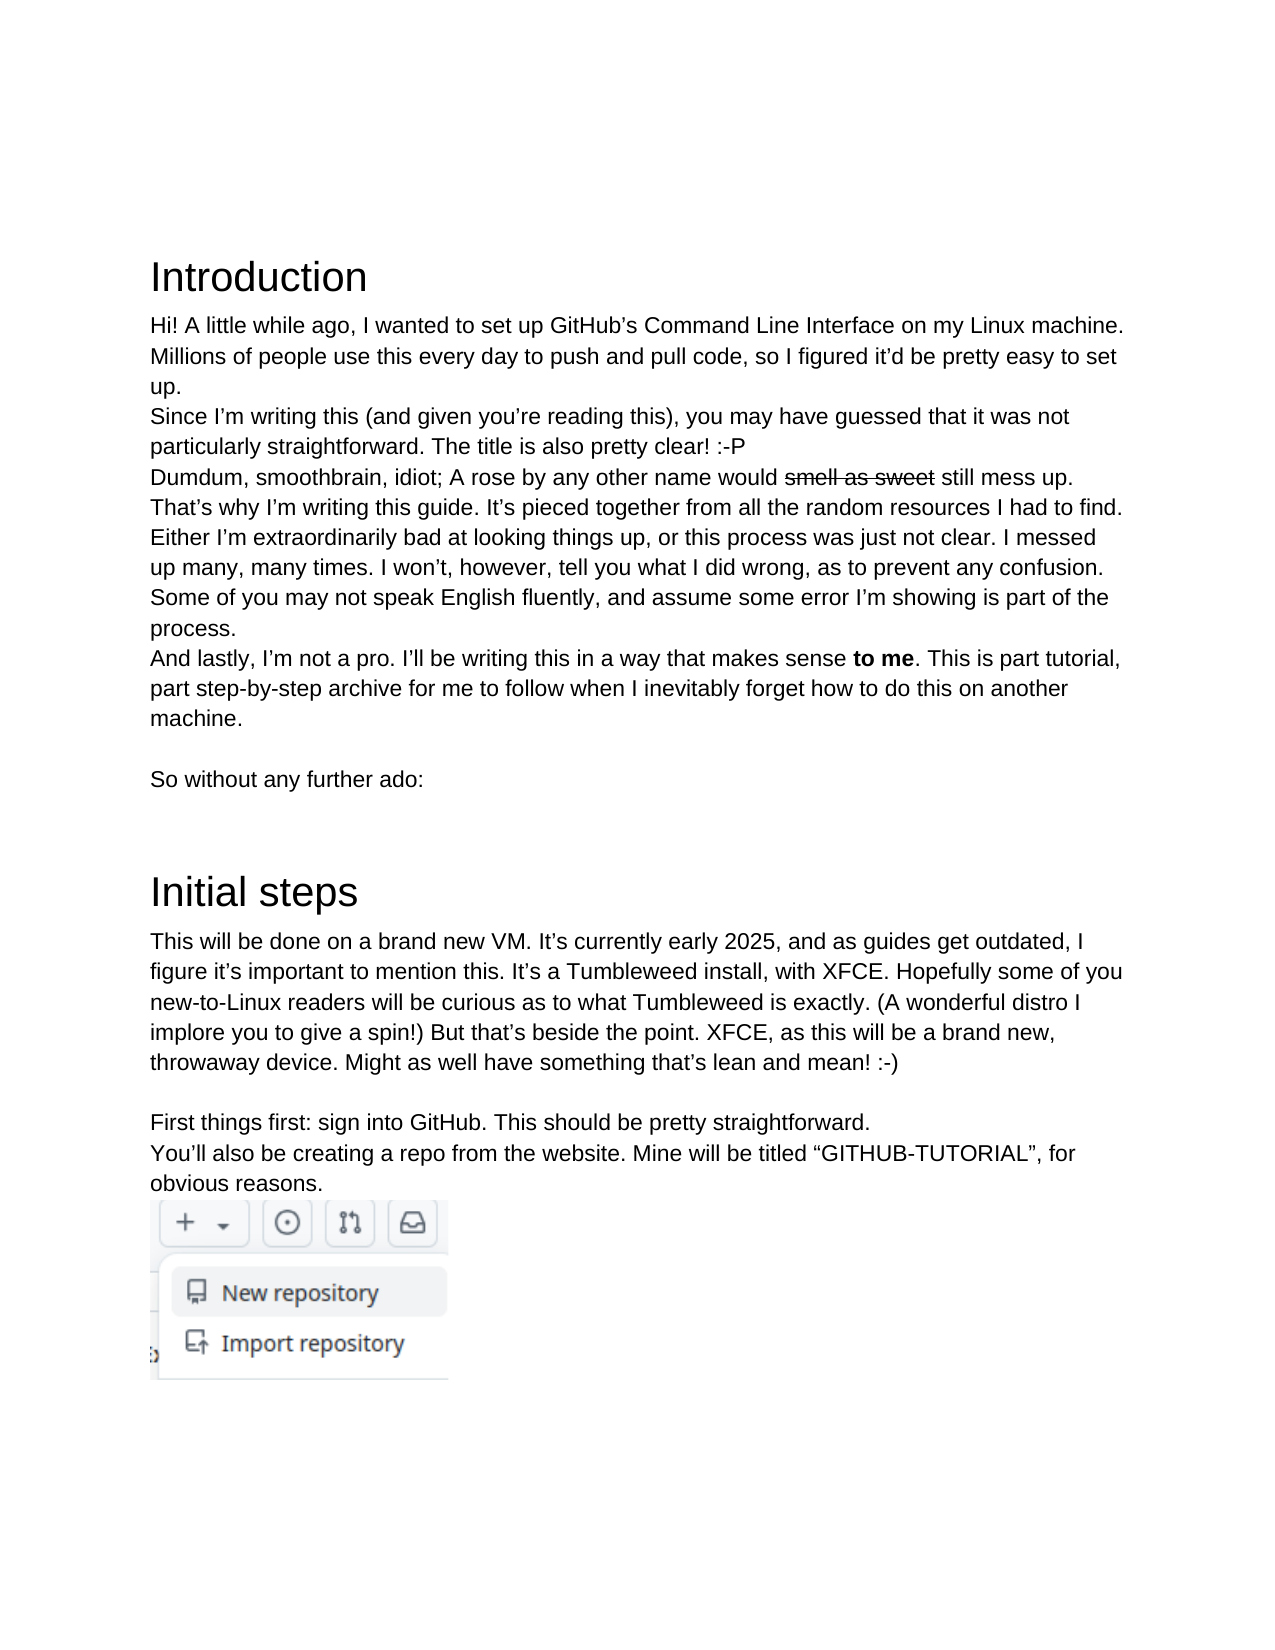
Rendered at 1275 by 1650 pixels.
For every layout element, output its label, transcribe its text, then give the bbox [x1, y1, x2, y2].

subtitle Introduction [150, 252, 1125, 300]
text And lastly, I’m not a pro. I’ll be writing this in a way that makes sense to me. This is part tutorial, part step-by-step archive for me to follow when I inevitably forget how to do this on another machine. [150, 645, 1125, 732]
subtitle Initial steps [150, 868, 1125, 916]
text You’ll also be creating a repo from the website. Mine will be titled “GITHUB-TUTORIAL”, for obvious reasons. [150, 1139, 1125, 1196]
text Hi! A little while ago, I wanted to set up GitHub’s Command Line Interface on my Linux machine. Millions of people use this every day to push and pull code, so I figured it’d be pretty easy to set up. [150, 312, 1125, 399]
text Since I’m writing this (and given you’re reading this), you may have guessed that it was not particularly straightforward. The title is also pretty clear! :-P [150, 403, 1125, 460]
text This will be done on a brand new VM. It’s currently early 2025, and as guides get outdated, I figure it’s important to mention this. It’s a Tumbleweed install, with XFCE. Hopefully some of you new-to-Linux readers will be curious as to what Tumbleweed is exactly. (A wonderful distro I implore you to give a spin!) But that’s beside the point. XFCE, as this will be a brand new, throwaway device. Might as well have something that’s lean and mean! :-) [150, 928, 1125, 1075]
text So without any further ado: [150, 766, 1125, 792]
picture [150, 1200, 449, 1380]
text First things first: sign into GitHub. This should be pretty straightforward. [150, 1109, 1125, 1136]
text Dumdum, smoothbrain, idiot; A rose by any other name would smell as sweet still mess up. That’s why I’m writing this guide. It’s pieced together from all the random resources I had to find. Either I’m extraordinarily bad at looking things up, or this process was just not clear. I messed up many, many times. I won’t, however, tell you what I did wrong, as to prevent any confusion. Some of you may not speak English fluently, and assume some error I’m showing is part of the process. [150, 463, 1125, 641]
